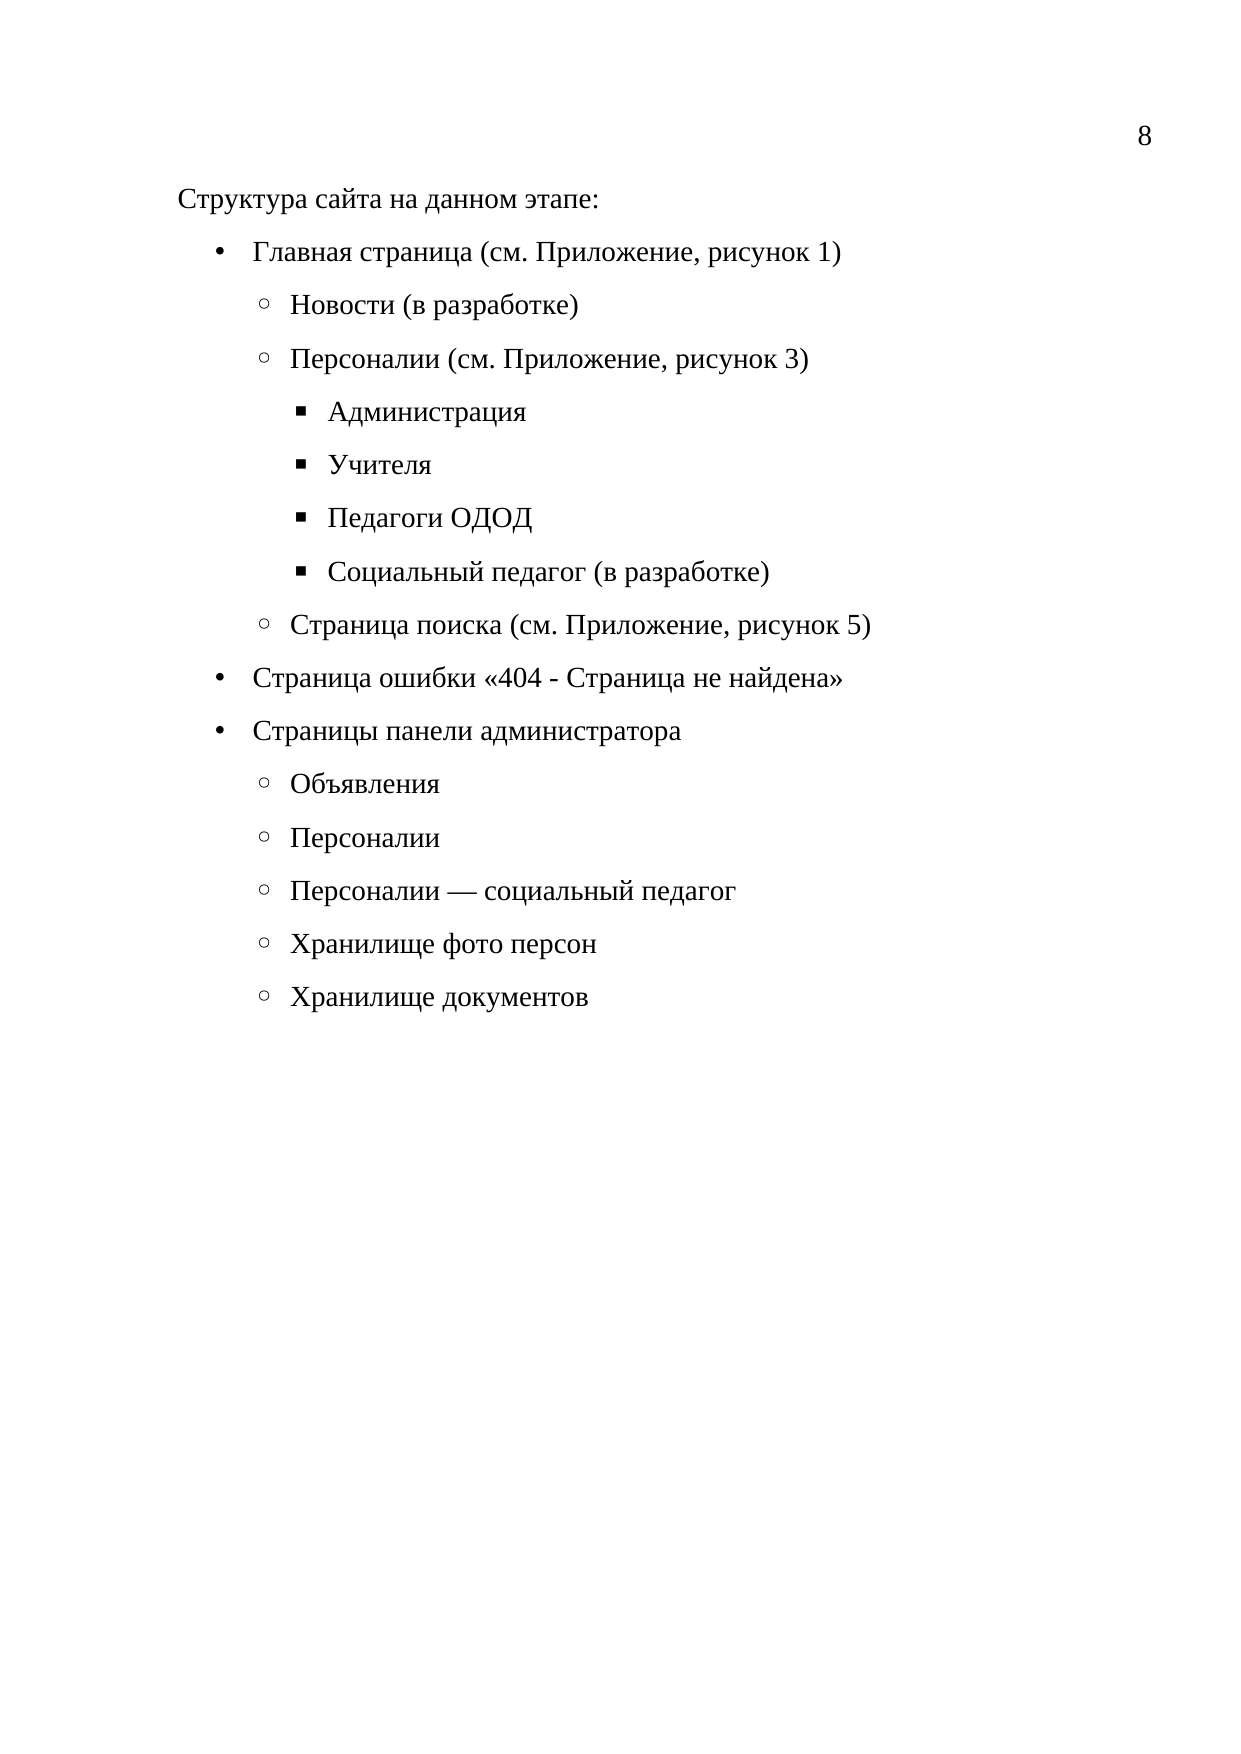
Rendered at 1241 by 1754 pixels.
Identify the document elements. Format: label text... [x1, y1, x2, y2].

list Педагоги ОДОД [290, 500, 1152, 534]
list Персоналии (см. Приложение, рисунок 3) [252, 341, 1152, 374]
list Хранилище документов [252, 979, 1152, 1013]
list Администрация [290, 394, 1152, 428]
list Страница ошибки «404 - Страница не найдена» [215, 660, 1152, 694]
list Социальный педагог (в разработке) [290, 554, 1152, 587]
list Хранилище фото персон [252, 926, 1152, 960]
text Структура сайта на данном этапе: [177, 181, 1152, 215]
list Объявления [252, 767, 1152, 800]
list Главная страница (см. Приложение, рисунок 1) [215, 234, 1152, 268]
list Персоналии — социальный педагог [252, 873, 1152, 907]
list Страницы панели администратора [215, 713, 1152, 747]
list Персоналии [252, 820, 1152, 853]
list Страница поиска (см. Приложение, рисунок 5) [252, 607, 1152, 641]
list Учителя [290, 447, 1152, 481]
list Новости (в разработке) [252, 287, 1152, 321]
